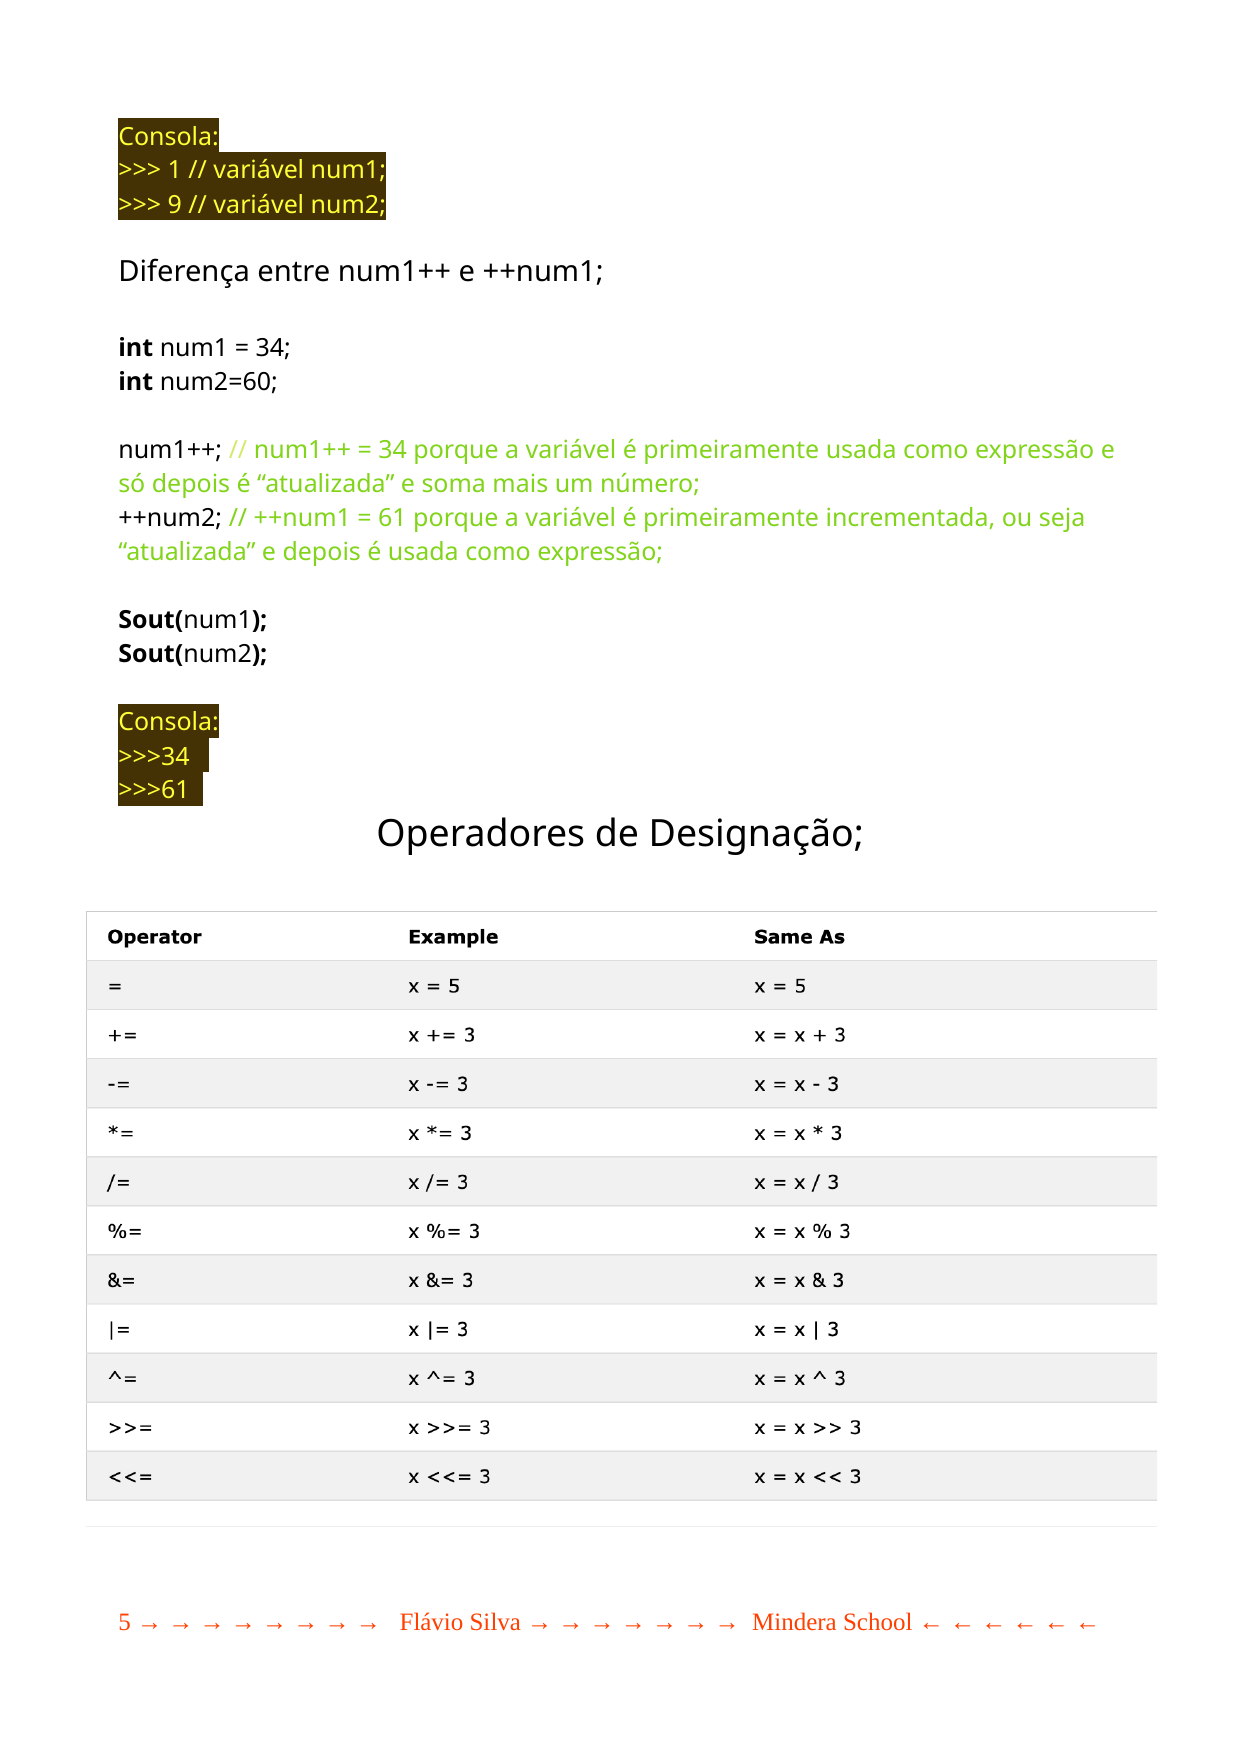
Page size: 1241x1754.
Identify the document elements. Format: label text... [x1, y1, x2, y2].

picture [83, 908, 1158, 1527]
text int num1 = 34; [118, 329, 1122, 363]
text int num2=60; [118, 363, 1122, 397]
text >>>61 [118, 772, 1122, 806]
text Consola: [118, 704, 1122, 738]
text Consola: [118, 118, 1122, 152]
text Diferença entre num1++ e ++num1; [118, 250, 1122, 290]
text >>>34 [118, 738, 1122, 772]
text Operadores de Designação; [118, 806, 1122, 857]
text num1++; // num1++ = 34 porque a variável é primeiramente usada como expressão e só depois é “atualizada” e soma mais um número; [118, 397, 1122, 500]
text ++num2; // ++num1 = 61 porque a variável é primeiramente incrementada, ou seja “atualizada” e depois é usada como expressão; [118, 500, 1122, 568]
text >>> 9 // variável num2; [118, 186, 1122, 220]
text Sout(num2); [118, 636, 1122, 670]
text >>> 1 // variável num1; [118, 152, 1122, 186]
text Sout(num1); [118, 602, 1122, 636]
